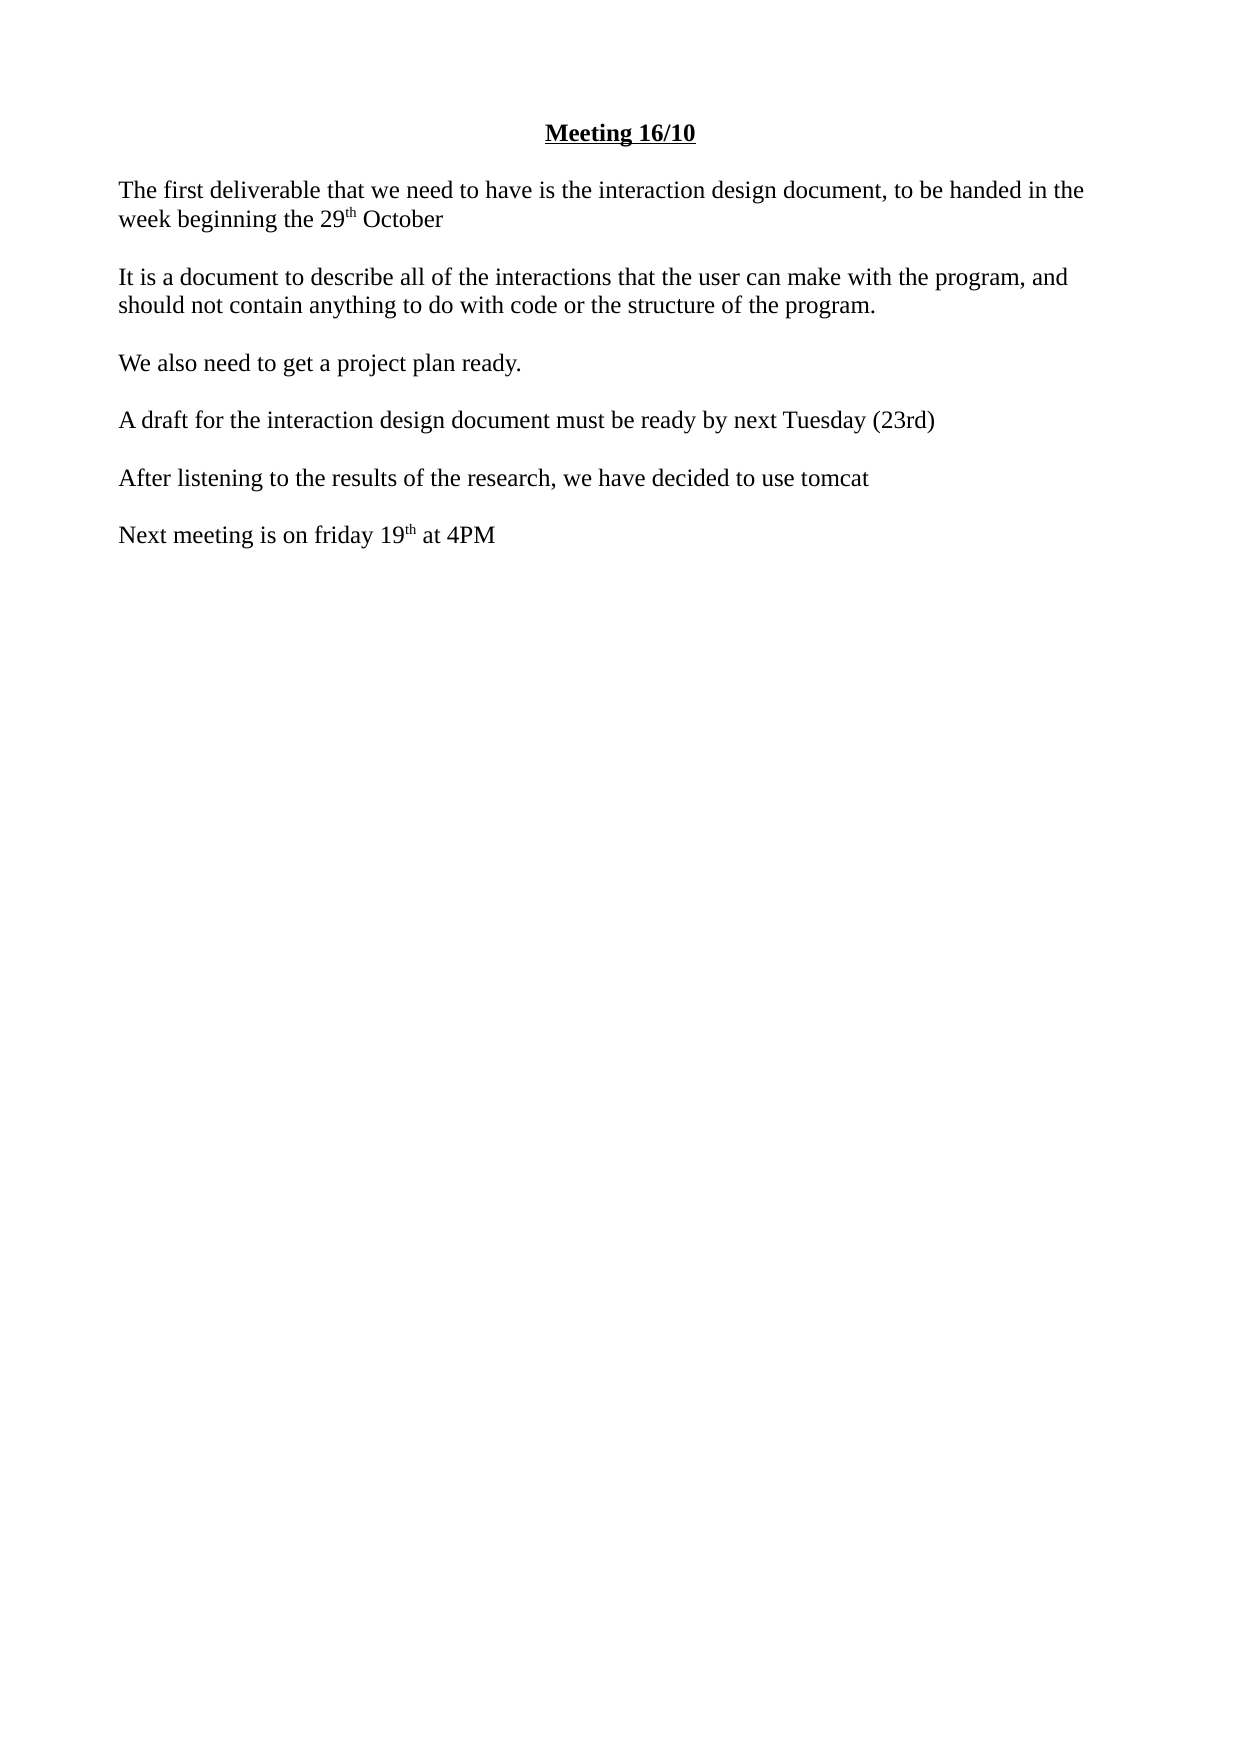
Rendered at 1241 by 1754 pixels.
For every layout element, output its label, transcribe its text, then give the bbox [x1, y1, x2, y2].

text A draft for the interaction design document must be ready by next Tuesday (23rd) [118, 406, 1122, 434]
text After listening to the results of the research, we have decided to use tomcat [118, 463, 1122, 492]
text The first deliverable that we need to have is the interaction design document, to be handed in the week beginning the 29th October [118, 176, 1122, 233]
text It is a document to describe all of the interactions that the user can make with the program, and should not contain anything to do with code or the structure of the program. [118, 262, 1122, 319]
text Next meeting is on friday 19th at 4PM [118, 521, 1122, 549]
text Meeting 16/10 [118, 118, 1122, 147]
text We also need to get a project plan ready. [118, 348, 1122, 377]
